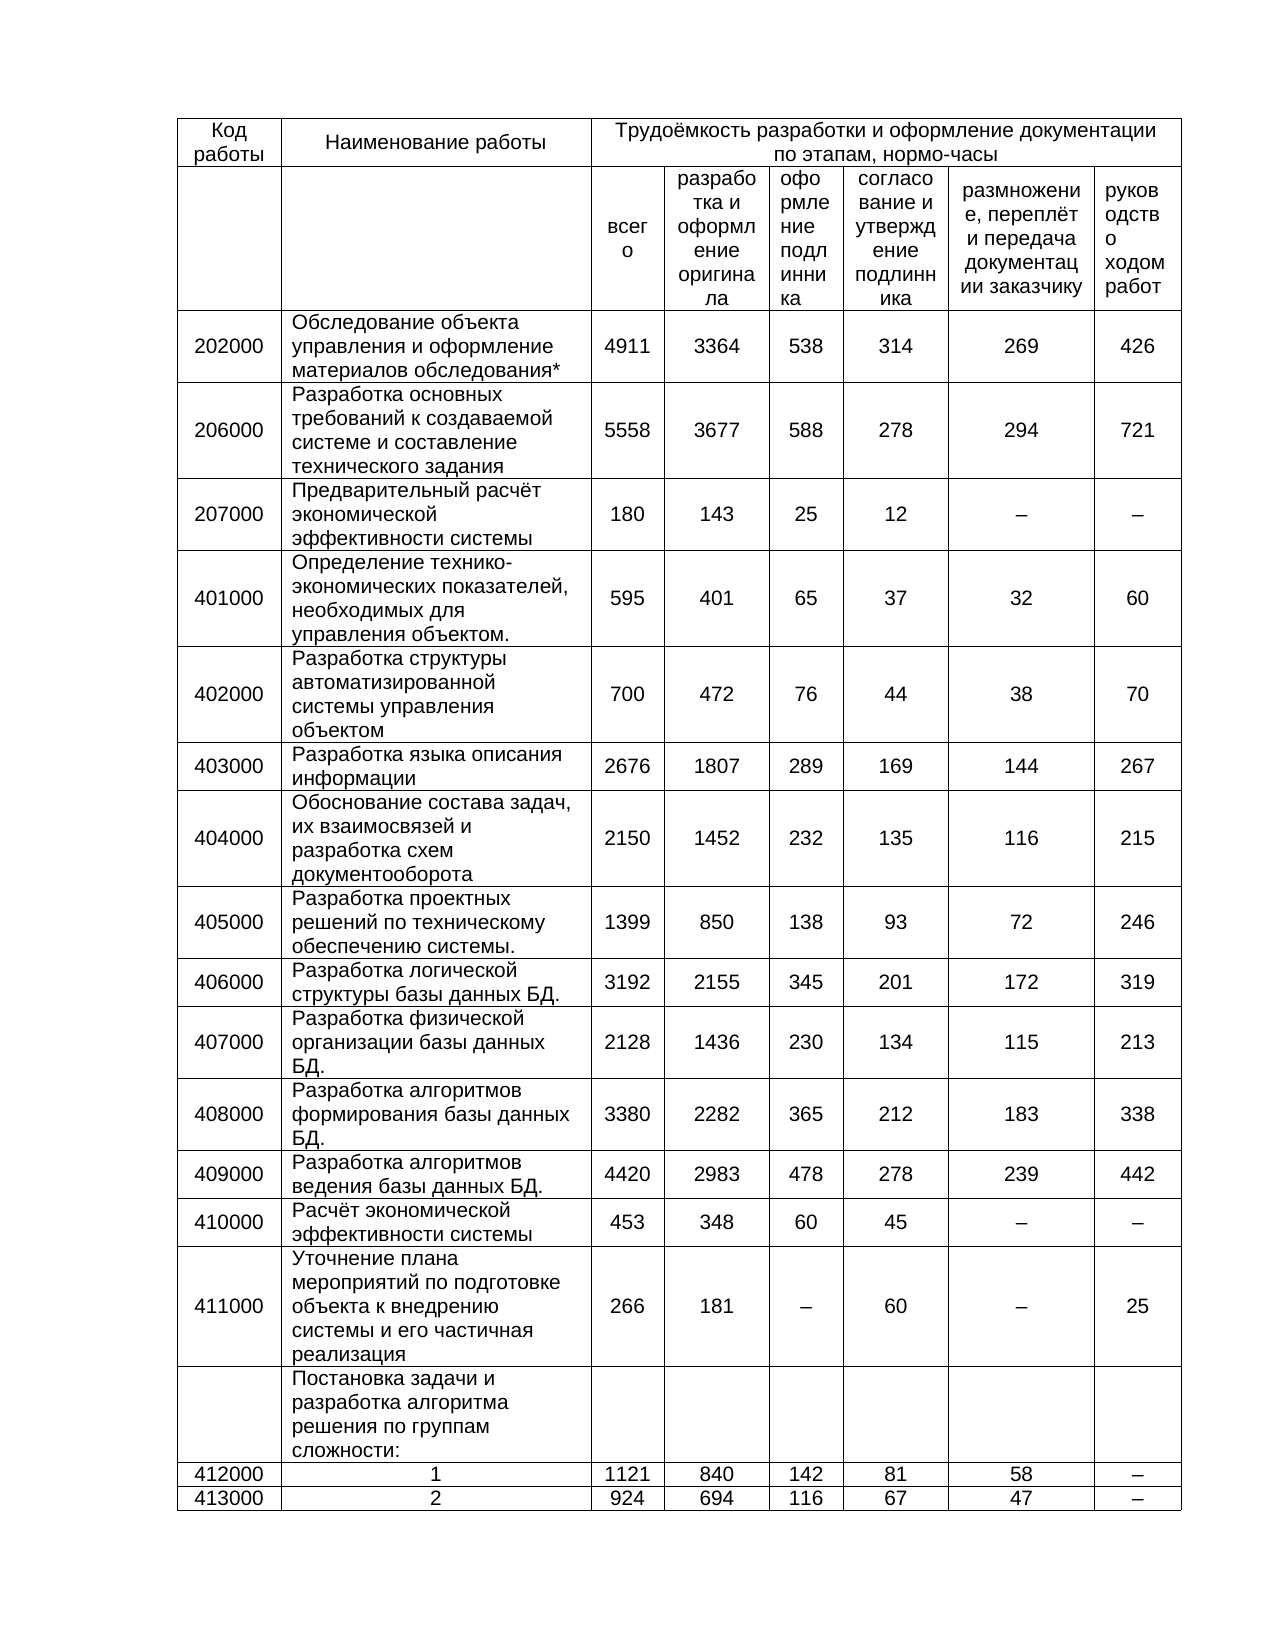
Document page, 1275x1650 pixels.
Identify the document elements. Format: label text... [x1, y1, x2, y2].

table_cell 70 [1095, 647, 1181, 742]
table_cell 345 [770, 959, 843, 1006]
table_cell 183 [949, 1079, 1094, 1150]
table_cell 12 [844, 479, 948, 550]
table_cell 3364 [665, 311, 769, 382]
table_cell 700 [592, 647, 664, 742]
table_cell [178, 167, 281, 310]
table_cell 212 [844, 1079, 948, 1150]
table_cell – [1095, 1199, 1181, 1246]
table_cell 365 [770, 1079, 843, 1150]
table_cell 3677 [665, 383, 769, 478]
table_cell 410000 [178, 1199, 281, 1246]
table_cell 5558 [592, 383, 664, 478]
table_cell – [949, 479, 1094, 550]
table_cell 1452 [665, 791, 769, 886]
table_cell 172 [949, 959, 1094, 1006]
table_cell – [1095, 1487, 1181, 1510]
table_cell всего [592, 167, 664, 310]
table_cell 294 [949, 383, 1094, 478]
table_cell Предварительный расчёт экономической эффективности системы [282, 479, 591, 550]
table_cell 278 [844, 1151, 948, 1198]
table_cell 60 [770, 1199, 843, 1246]
table_cell 138 [770, 887, 843, 958]
table_cell 3192 [592, 959, 664, 1006]
table_cell 181 [665, 1247, 769, 1366]
table_cell 319 [1095, 959, 1181, 1006]
table_cell 93 [844, 887, 948, 958]
table_cell 694 [665, 1487, 769, 1510]
table_cell – [1095, 1463, 1181, 1486]
table_cell 25 [1095, 1247, 1181, 1366]
table_cell 338 [1095, 1079, 1181, 1150]
table_cell 201 [844, 959, 948, 1006]
table_cell 2282 [665, 1079, 769, 1150]
table_cell Уточнение плана мероприятий по подготовке объекта к внедрению системы и его частичная реализация [282, 1247, 591, 1366]
table_cell 239 [949, 1151, 1094, 1198]
table_cell 37 [844, 551, 948, 646]
table_cell 413000 [178, 1487, 281, 1510]
table_cell 4911 [592, 311, 664, 382]
table_cell 478 [770, 1151, 843, 1198]
table_cell 213 [1095, 1007, 1181, 1078]
table_cell 116 [770, 1487, 843, 1510]
table_cell Расчёт экономической эффективности системы [282, 1199, 591, 1246]
table_cell 2155 [665, 959, 769, 1006]
table_cell [949, 1367, 1094, 1462]
table_cell 207000 [178, 479, 281, 550]
table_cell Обследование объекта управления и оформление материалов обследования* [282, 311, 591, 382]
table_cell – [770, 1247, 843, 1366]
table_cell 267 [1095, 743, 1181, 790]
table_cell [665, 1367, 769, 1462]
table_cell 202000 [178, 311, 281, 382]
table_cell согласование и утверждение подлинника [844, 167, 948, 310]
table_cell Разработка алгоритмов формирования базы данных БД. [282, 1079, 591, 1150]
table_cell 4420 [592, 1151, 664, 1198]
table_cell [844, 1367, 948, 1462]
table_cell Разработка логической структуры базы данных БД. [282, 959, 591, 1006]
table_cell 402000 [178, 647, 281, 742]
table_cell Определение технико-экономических показателей, необходимых для управления объектом. [282, 551, 591, 646]
table_cell 924 [592, 1487, 664, 1510]
table_cell 232 [770, 791, 843, 886]
table_cell руководство ходом работ [1095, 167, 1181, 310]
table_cell 408000 [178, 1079, 281, 1150]
table_cell 45 [844, 1199, 948, 1246]
table_cell 269 [949, 311, 1094, 382]
table_cell Разработка проектных решений по техническому обеспечению системы. [282, 887, 591, 958]
table_cell 1 [282, 1463, 591, 1486]
table_cell оформление подлинника [770, 167, 843, 310]
table_cell 2 [282, 1487, 591, 1510]
table_cell – [949, 1247, 1094, 1366]
table_cell Разработка структуры автоматизированной системы управления объектом [282, 647, 591, 742]
table_cell 47 [949, 1487, 1094, 1510]
table_cell 404000 [178, 791, 281, 886]
table_cell разработка и оформление оригинала [665, 167, 769, 310]
table_cell 588 [770, 383, 843, 478]
table_cell 246 [1095, 887, 1181, 958]
table_cell 1807 [665, 743, 769, 790]
table_cell 60 [1095, 551, 1181, 646]
table_cell 1399 [592, 887, 664, 958]
table_header Трудоёмкость разработки и оформление документации по этапам, нормо-часы [592, 119, 1181, 166]
table_cell 401 [665, 551, 769, 646]
table_cell Разработка физической организации базы данных БД. [282, 1007, 591, 1078]
table_cell 411000 [178, 1247, 281, 1366]
table_cell 840 [665, 1463, 769, 1486]
table_cell 3380 [592, 1079, 664, 1150]
table_header Наименование работы [282, 119, 591, 166]
table_cell [178, 1367, 281, 1462]
table_cell Разработка алгоритмов ведения базы данных БД. [282, 1151, 591, 1198]
table_cell 44 [844, 647, 948, 742]
table_cell 2676 [592, 743, 664, 790]
table_cell 38 [949, 647, 1094, 742]
table_cell 409000 [178, 1151, 281, 1198]
table_cell 278 [844, 383, 948, 478]
table_cell 426 [1095, 311, 1181, 382]
table_cell 142 [770, 1463, 843, 1486]
table_cell размножение, переплёт и передача документации заказчику [949, 167, 1094, 310]
table_cell 401000 [178, 551, 281, 646]
table_cell 134 [844, 1007, 948, 1078]
table_cell 1436 [665, 1007, 769, 1078]
table_cell 81 [844, 1463, 948, 1486]
table_cell 412000 [178, 1463, 281, 1486]
table_cell 314 [844, 311, 948, 382]
table_cell 180 [592, 479, 664, 550]
table_cell 230 [770, 1007, 843, 1078]
table_cell 65 [770, 551, 843, 646]
table_cell 453 [592, 1199, 664, 1246]
table_cell 266 [592, 1247, 664, 1366]
table_cell – [949, 1199, 1094, 1246]
table_cell 405000 [178, 887, 281, 958]
table_cell [592, 1367, 664, 1462]
table_cell 116 [949, 791, 1094, 886]
table_cell 2128 [592, 1007, 664, 1078]
table_cell 32 [949, 551, 1094, 646]
table_cell 25 [770, 479, 843, 550]
table_cell 2150 [592, 791, 664, 886]
table_cell [770, 1367, 843, 1462]
table_header Код работы [178, 119, 281, 166]
table_cell Обоснование состава задач, их взаимосвязей и разработка схем документооборота [282, 791, 591, 886]
table_cell 169 [844, 743, 948, 790]
table_cell 850 [665, 887, 769, 958]
table_cell 67 [844, 1487, 948, 1510]
table_cell 348 [665, 1199, 769, 1246]
table_cell 58 [949, 1463, 1094, 1486]
table_cell 2983 [665, 1151, 769, 1198]
table_cell 215 [1095, 791, 1181, 886]
table_cell Разработка языка описания информации [282, 743, 591, 790]
table_cell 1121 [592, 1463, 664, 1486]
table_cell 135 [844, 791, 948, 886]
table_cell Постановка задачи и разработка алгоритма решения по группам сложности: [282, 1367, 591, 1462]
table_cell [1095, 1367, 1181, 1462]
table_cell 472 [665, 647, 769, 742]
table_cell 60 [844, 1247, 948, 1366]
table_cell 407000 [178, 1007, 281, 1078]
table_cell 72 [949, 887, 1094, 958]
table_cell – [1095, 479, 1181, 550]
table_cell 76 [770, 647, 843, 742]
table_cell 144 [949, 743, 1094, 790]
table_cell 143 [665, 479, 769, 550]
table_cell 289 [770, 743, 843, 790]
table_cell 206000 [178, 383, 281, 478]
table_cell Разработка основных требований к создаваемой системе и составление технического задания [282, 383, 591, 478]
table_cell 403000 [178, 743, 281, 790]
table_cell [282, 167, 591, 310]
table_cell 538 [770, 311, 843, 382]
table_cell 406000 [178, 959, 281, 1006]
table_cell 595 [592, 551, 664, 646]
table_cell 442 [1095, 1151, 1181, 1198]
table_cell 721 [1095, 383, 1181, 478]
table_cell 115 [949, 1007, 1094, 1078]
